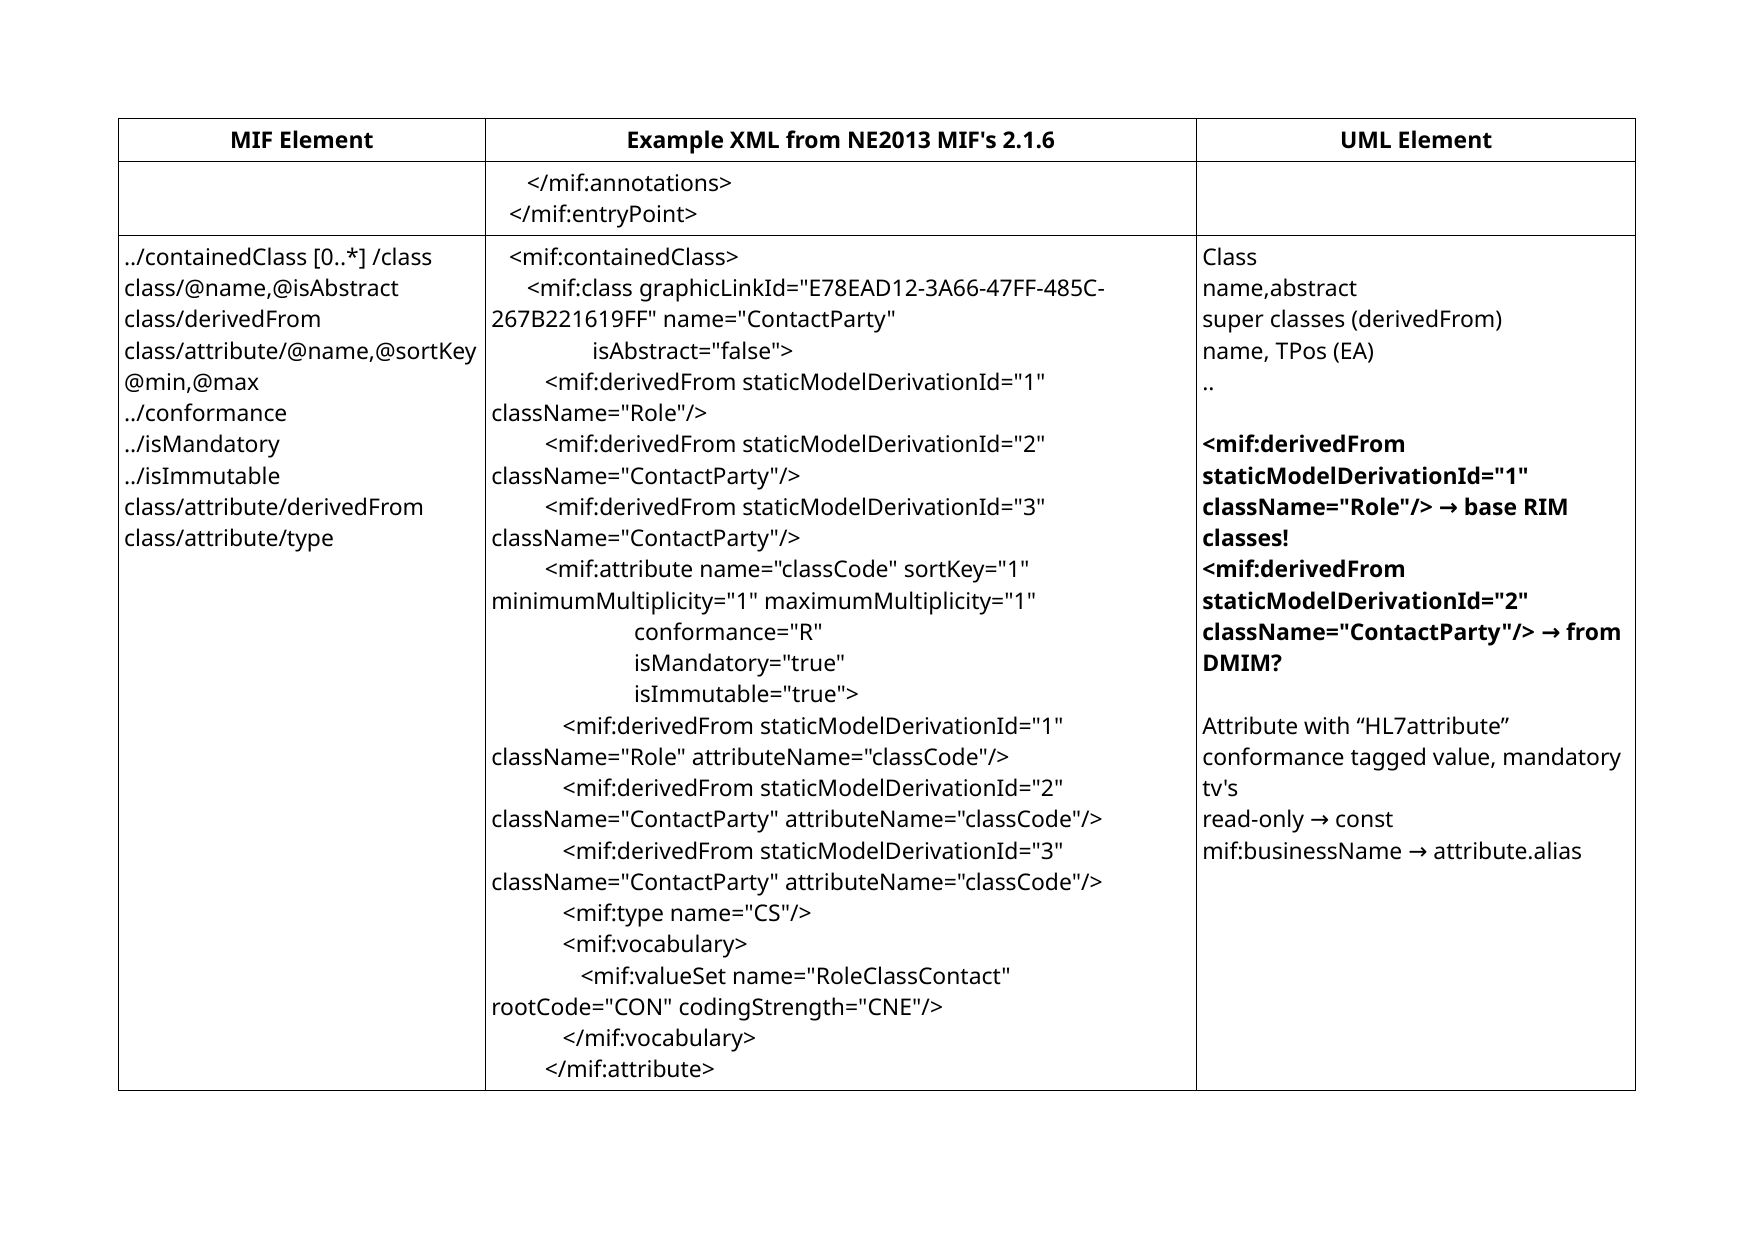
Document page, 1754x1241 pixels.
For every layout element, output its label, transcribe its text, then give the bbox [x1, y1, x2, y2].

table_cell [1197, 162, 1635, 235]
table_cell </mif:annotations> </mif:entryPoint> [486, 162, 1196, 235]
table_cell Class name,abstract super classes (derivedFrom) name, TPos (EA) .. <mif:derivedFrom staticModelDerivationId="1" className="Role"/> → base RIM classes! <mif:derivedFrom staticModelDerivationId="2" className="ContactParty"/> → from DMIM? Attribute with “HL7attribute” conformance tagged value, mandatory tv's read-only → const mif:businessName → attribute.alias [1197, 236, 1635, 1090]
table_cell ../containedClass [0..*] /class class/@name,@isAbstract class/derivedFrom class/attribute/@name,@sortKey @min,@max ../conformance ../isMandatory ../isImmutable class/attribute/derivedFrom class/attribute/type [119, 236, 485, 1090]
table_cell <mif:containedClass> <mif:class graphicLinkId="E78EAD12-3A66-47FF-485C-267B221619FF" name="ContactParty" isAbstract="false"> <mif:derivedFrom staticModelDerivationId="1" className="Role"/> <mif:derivedFrom staticModelDerivationId="2" className="ContactParty"/> <mif:derivedFrom staticModelDerivationId="3" className="ContactParty"/> <mif:attribute name="classCode" sortKey="1" minimumMultiplicity="1" maximumMultiplicity="1" conformance="R" isMandatory="true" isImmutable="true"> <mif:derivedFrom staticModelDerivationId="1" className="Role" attributeName="classCode"/> <mif:derivedFrom staticModelDerivationId="2" className="ContactParty" attributeName="classCode"/> <mif:derivedFrom staticModelDerivationId="3" className="ContactParty" attributeName="classCode"/> <mif:type name="CS"/> <mif:vocabulary> <mif:valueSet name="RoleClassContact" rootCode="CON" codingStrength="CNE"/> </mif:vocabulary> </mif:attribute> [486, 236, 1196, 1090]
table_header MIF Element [119, 119, 485, 161]
table_header Example XML from NE2013 MIF's 2.1.6 [486, 119, 1196, 161]
table_header UML Element [1197, 119, 1635, 161]
table_cell [119, 162, 485, 235]
